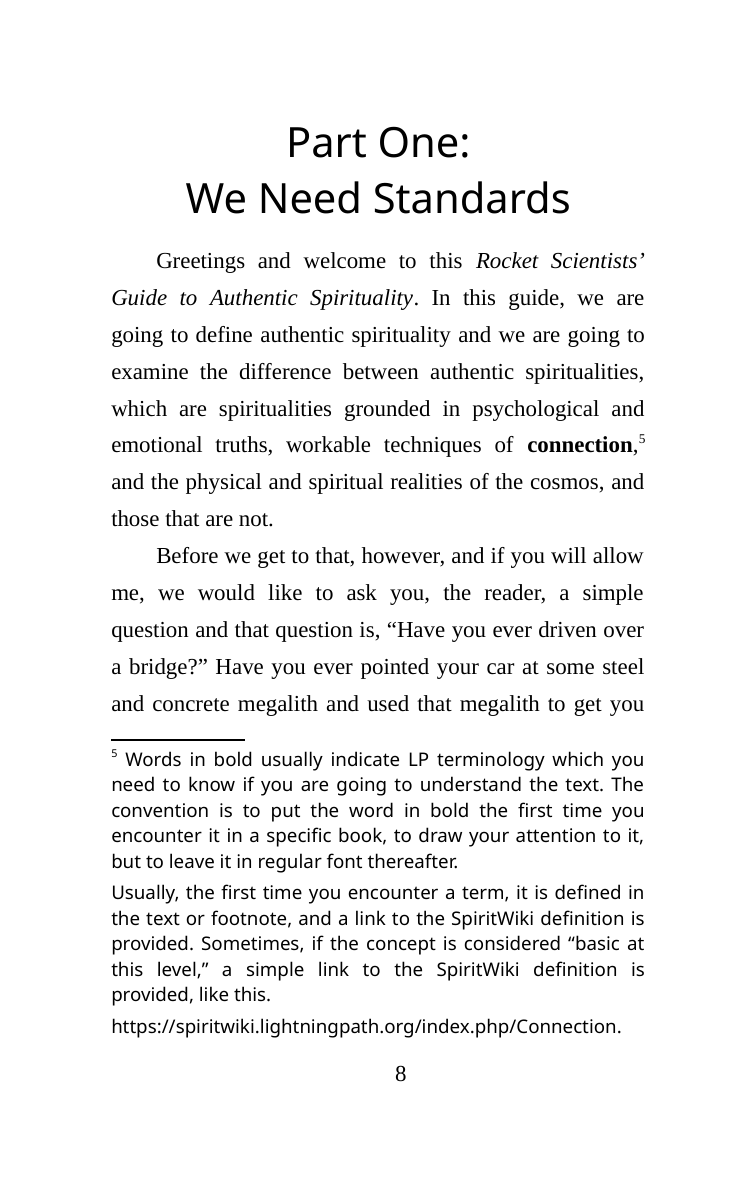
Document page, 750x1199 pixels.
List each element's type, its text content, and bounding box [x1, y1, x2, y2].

text Words in bold usually indicate LP terminology which you need to know if you are going to understand the text. The convention is to put the word in bold the first time you encounter it in a specific book, to draw your attention to it, but to leave it in regular font thereafter. [111, 746, 645, 873]
text Before we get to that, however, and if you will allow me, we would like to ask you, the reader, a simple question and that question is, “Have you ever driven over a bridge?” Have you ever pointed your car at some steel and concrete megalith and used that megalith to get you [111, 542, 645, 716]
text https://spiritwiki.lightningpath.org/index.php/Connection. [111, 1013, 645, 1039]
text Usually, the first time you encounter a term, it is defined in the text or footnote, and a link to the SpiritWiki definition is provided. Sometimes, if the concept is considered “basic at this level,” a simple link to the SpiritWiki definition is provided, like this. [111, 879, 645, 1007]
subtitle Part One: We Need Standards [111, 112, 645, 226]
text Greetings and welcome to this Rocket Scientists’ Guide to Authentic Spirituality. In this guide, we are going to define authentic spirituality and we are going to examine the difference between authentic spiritualities, which are spiritualities grounded in psychological and emotional truths, workable techniques of connection, and the physical and spiritual realities of the cosmos, and those that are not. [111, 247, 645, 532]
